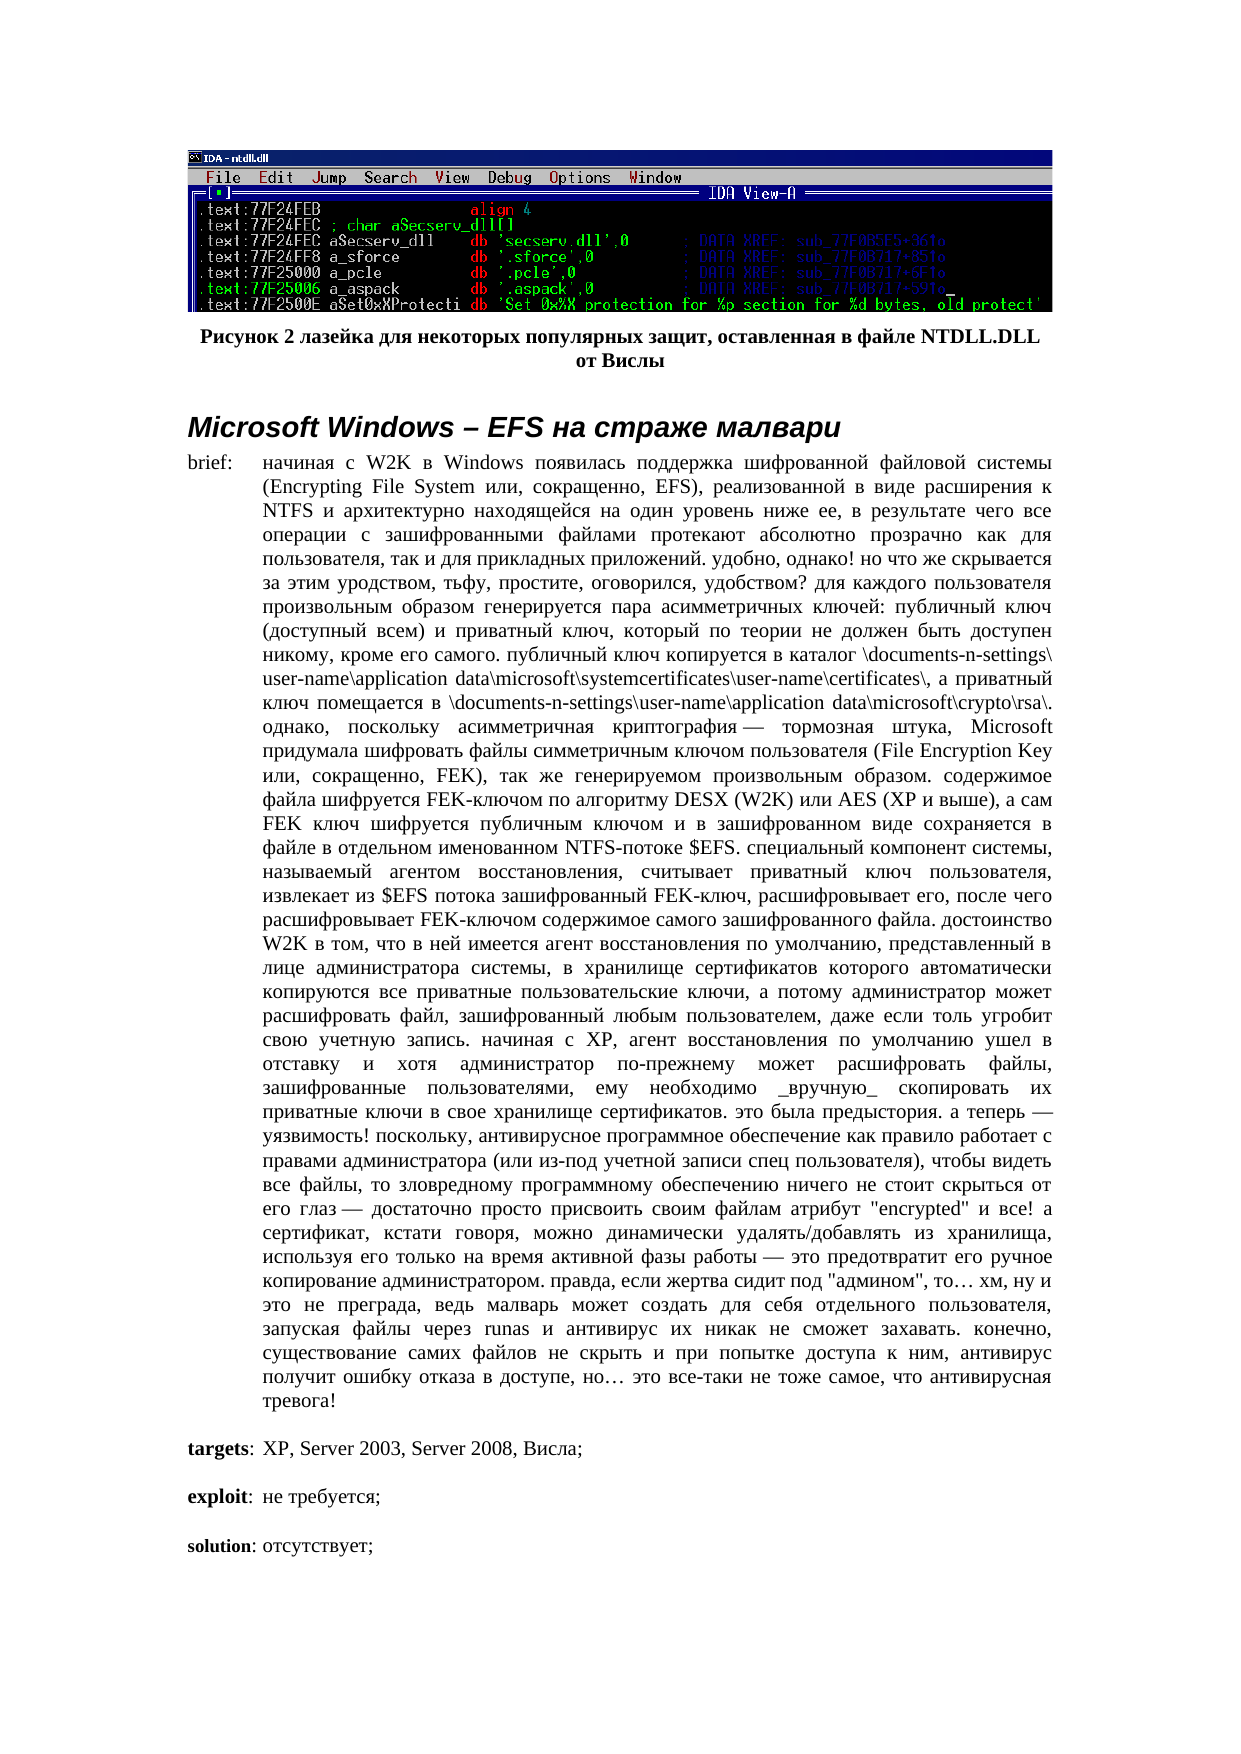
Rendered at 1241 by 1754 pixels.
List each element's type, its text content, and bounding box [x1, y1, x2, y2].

text targets: XP, Server 2003, Server 2008, Висла; [187, 1436, 1053, 1460]
text solution: отсутствует; [187, 1532, 1053, 1557]
text exploit: не требуется; [187, 1484, 1053, 1508]
text brief: начиная с W2K в Windows появилась поддержка шифрованной файловой системы (Encrypting File System или, сокращенно, EFS), реализованной в виде расширения к NTFS и архитектурно находящейся на один уровень ниже ее, в результате чего все операции с зашифрованными файлами протекают абсолютно прозрачно как для пользователя, так и для прикладных приложений. удобно, однако! но что же скрывается за этим уродством, тьфу, простите, оговорился, удобством? для каждого пользователя произвольным образом генерируется пара асимметричных ключей: публичный ключ (доступный всем) и приватный ключ, который по теории не должен быть доступен никому, кроме его самого. публичный ключ копируется в каталог \documents-n-settings\user-name\application data\microsoft\systemcertificates\user-name\certificates\, а приватный ключ помещается в \documents-n-settings\user-name\application data\microsoft\crypto\rsa\. однако, поскольку асимметричная криптография — тормозная штука, Microsoft придумала шифровать файлы симметричным ключом пользователя (File Encryption Key или, сокращенно, FEK), так же генерируемом произвольным образом. содержимое файла шифруется FEK-ключом по алгоритму DESX (W2K) или AES (XP и выше), а сам FEK ключ шифруется публичным ключом и в зашифрованном виде сохраняется в файле в отдельном именованном NTFS-потоке $EFS. специальный компонент системы, называемый агентом восстановления, считывает приватный ключ пользователя, извлекает из $EFS потока зашифрованный FEK-ключ, расшифровывает его, после чего расшифровывает FEK-ключом содержимое самого зашифрованного файла. достоинство W2K в том, что в ней имеется агент восстановления по умолчанию, представленный в лице администратора системы, в хранилище сертификатов которого автоматически копируются все приватные пользовательские ключи, а потому администратор может расшифровать файл, зашифрованный любым пользователем, даже если толь угробит свою учетную запись. начиная с XP, агент восстановления по умолчанию ушел в отставку и хотя администратор по-прежнему может расшифровать файлы, зашифрованные пользователями, ему необходимо _вручную_ скопировать их приватные ключи в свое хранилище сертификатов. это была предыстория. а теперь — уязвимость! поскольку, антивирусное программное обеспечение как правило работает с правами администратора (или из-под учетной записи спец пользователя), чтобы видеть все файлы, то зловредному программному обеспечению ничего не стоит скрыться от его глаз — достаточно просто присвоить своим файлам атрибут "encrypted" и все! а сертификат, кстати говоря, можно динамически удалять/добавлять из хранилища, используя его только на время активной фазы работы — это предотвратит его ручное копирование администратором. правда, если жертва сидит под "админом", то… хм, ну и это не преграда, ведь малварь может создать для себя отдельного пользователя, запуская файлы через runas и антивирус их никак не сможет захавать. конечно, существование самих файлов не скрыть и при попытке доступа к ним, антивирус получит ошибку отказа в доступе, но… это все-таки не тоже самое, что антивирусная тревога! [187, 450, 1053, 1412]
subtitle Microsoft Windows – EFS на страже малвари [187, 410, 1053, 443]
text Рисунок 2 лазейка для некоторых популярных защит, оставленная в файле NTDLL.DLL от Вислы [187, 324, 1053, 372]
picture [187, 150, 1053, 312]
